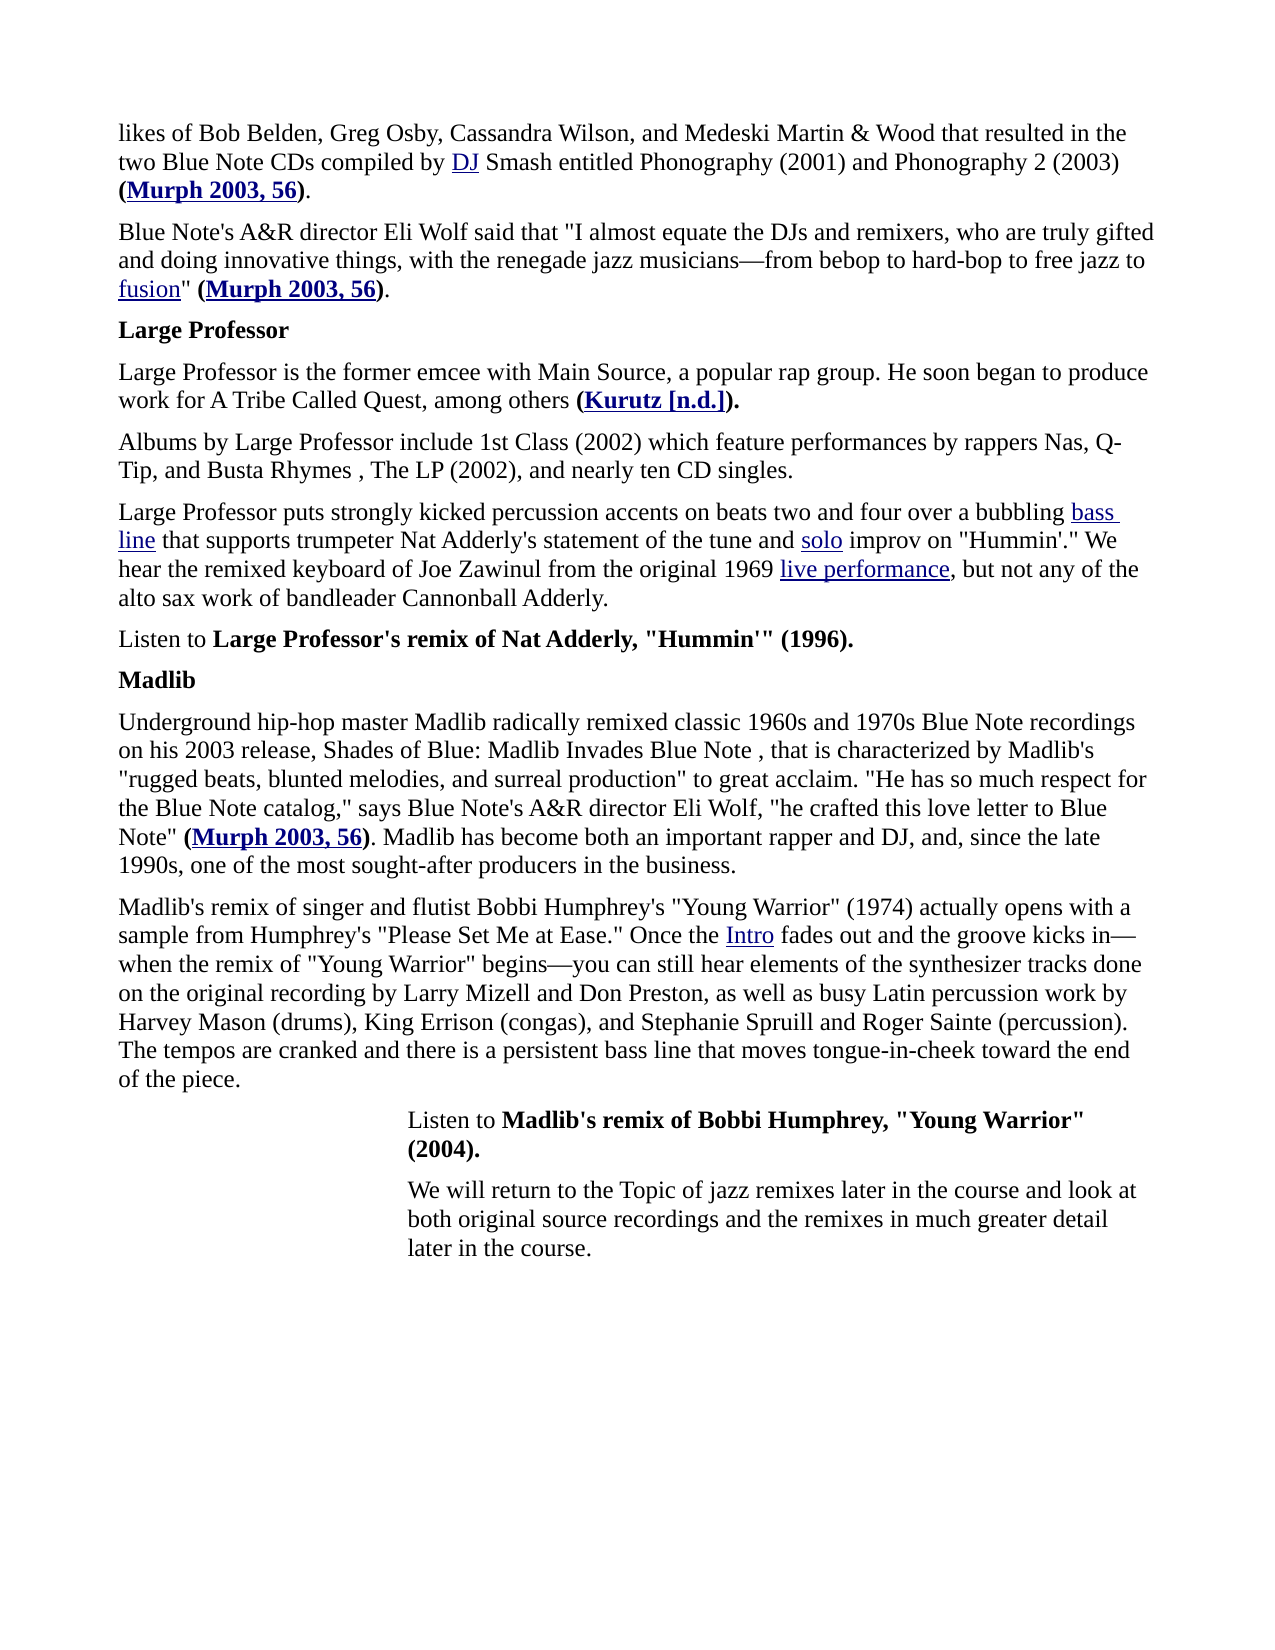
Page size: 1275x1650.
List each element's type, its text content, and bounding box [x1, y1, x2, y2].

text likes of Bob Belden, Greg Osby, Cassandra Wilson, and Medeski Martin & Wood that resulted in the two Blue Note CDs compiled by DJ Smash entitled Phonography (2001) and Phonography 2 (2003) (Murph 2003, 56). [118, 118, 1157, 204]
text Listen to Madlib's remix of Bobbi Humphrey, "Young Warrior" (2004). [118, 1106, 1157, 1163]
text Listen to Large Professor's remix of Nat Adderly, "Hummin'" (1996). [118, 624, 1157, 653]
text Madlib's remix of singer and flutist Bobbi Humphrey's "Young Warrior" (1974) actually opens with a sample from Humphrey's "Please Set Me at Ease." Once the Intro fades out and the groove kicks in—when the remix of "Young Warrior" begins—you can still hear elements of the synthesizer tracks done on the original recording by Larry Mizell and Don Preston, as well as busy Latin percussion work by Harvey Mason (drums), King Errison (congas), and Stephanie Spruill and Roger Sainte (percussion). The tempos are cranked and there is a persistent bass line that moves tongue-in-cheek toward the end of the piece. [118, 892, 1157, 1093]
text Large Professor [118, 316, 1157, 344]
text Large Professor is the former emcee with Main Source, a popular rap group. He soon began to produce work for A Tribe Called Quest, among others (Kurutz [n.d.]). [118, 357, 1157, 414]
text Madlib [118, 666, 1157, 694]
text We will return to the Topic of jazz remixes later in the course and look at both original source recordings and the remixes in much greater detail later in the course. [118, 1176, 1157, 1262]
text Albums by Large Professor include 1st Class (2002) which feature performances by rappers Nas, Q-Tip, and Busta Rhymes , The LP (2002), and nearly ten CD singles. [118, 427, 1157, 484]
text Blue Note's A&R director Eli Wolf said that "I almost equate the DJs and remixers, who are truly gifted and doing innovative things, with the renegade jazz musicians—from bebop to hard-bop to free jazz to fusion" (Murph 2003, 56). [118, 217, 1157, 303]
text Large Professor puts strongly kicked percussion accents on beats two and four over a bubbling bass line that supports trumpeter Nat Adderly's statement of the tune and solo improv on "Hummin'." We hear the remixed keyboard of Joe Zawinul from the original 1969 live performance, but not any of the alto sax work of bandleader Cannonball Adderly. [118, 497, 1157, 612]
text Underground hip-hop master Madlib radically remixed classic 1960s and 1970s Blue Note recordings on his 2003 release, Shades of Blue: Madlib Invades Blue Note , that is characterized by Madlib's "rugged beats, blunted melodies, and surreal production" to great acclaim. "He has so much respect for the Blue Note catalog," says Blue Note's A&R director Eli Wolf, "he crafted this love letter to Blue Note" (Murph 2003, 56). Madlib has become both an important rapper and DJ, and, since the late 1990s, one of the most sought-after producers in the business. [118, 707, 1157, 879]
